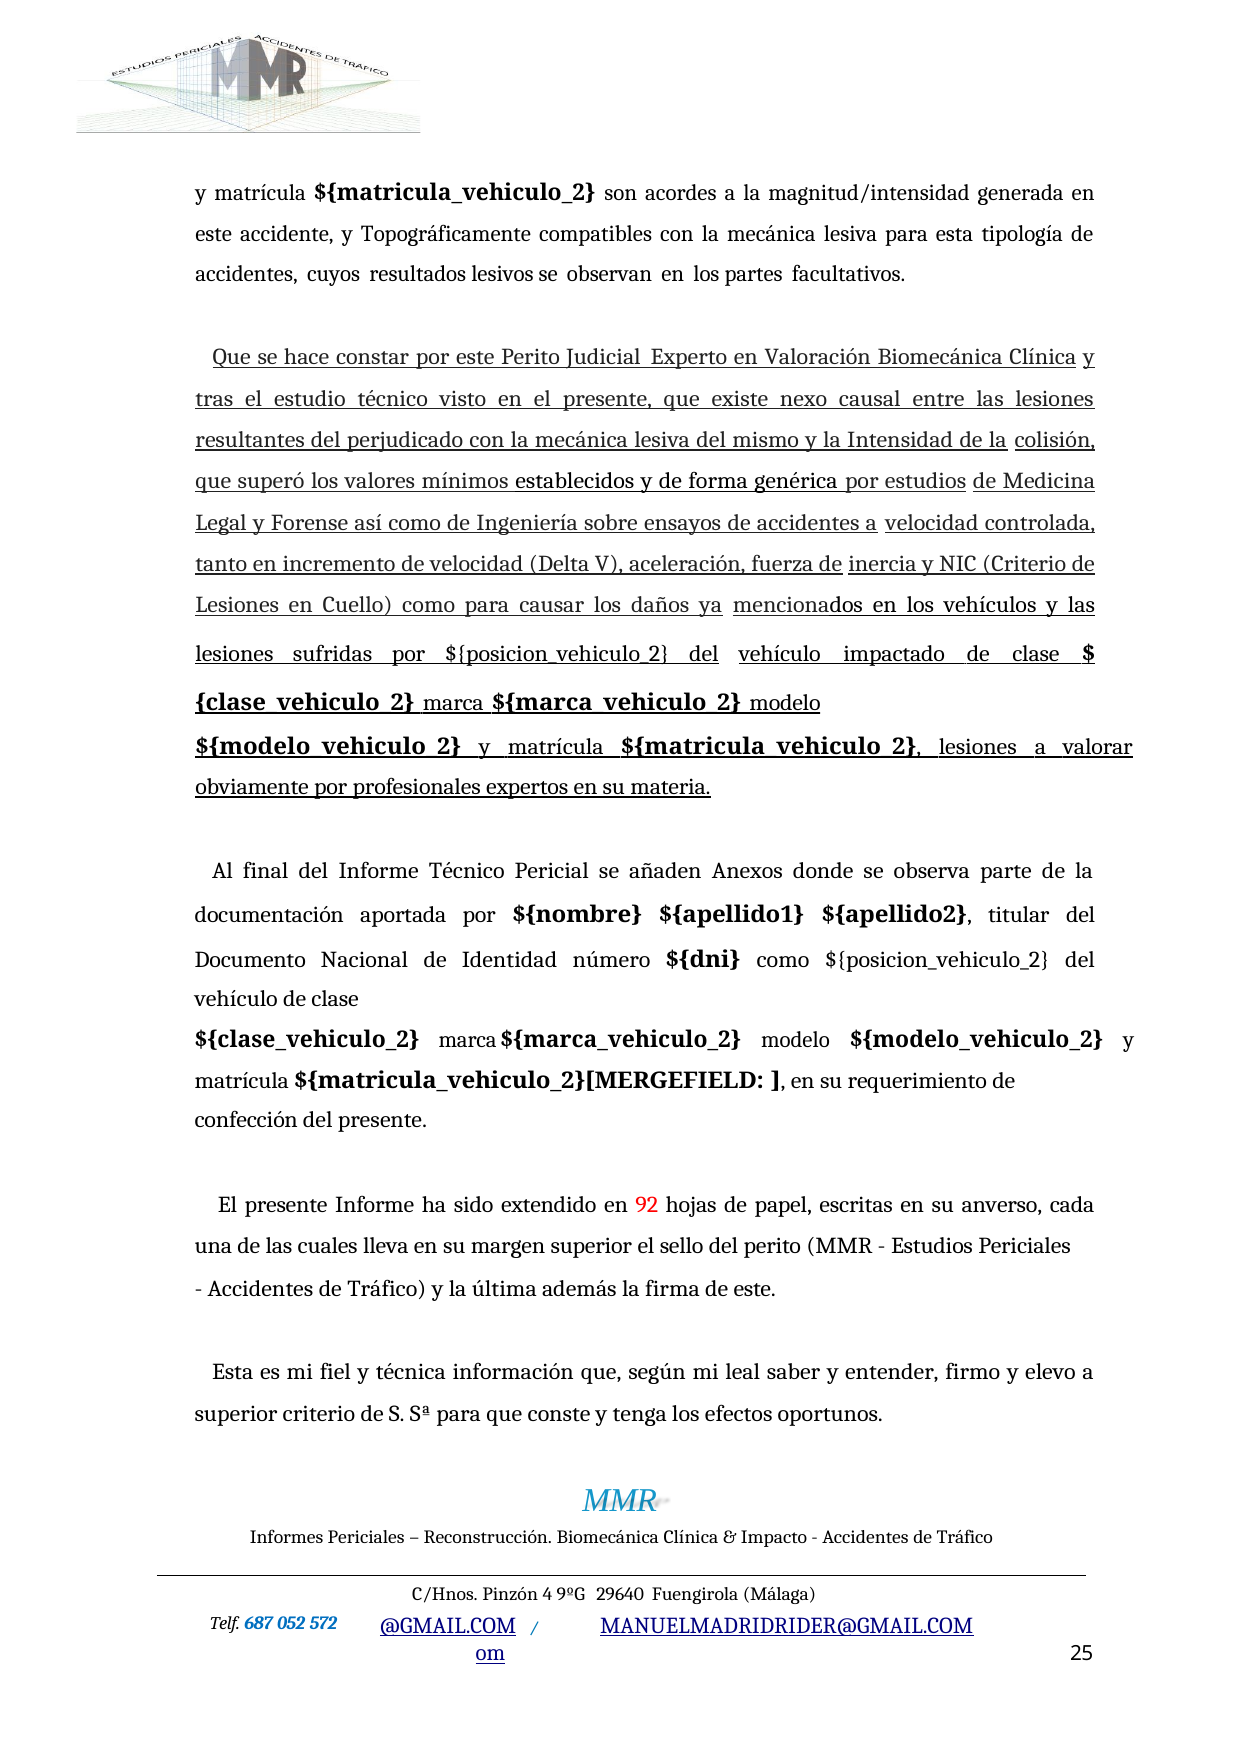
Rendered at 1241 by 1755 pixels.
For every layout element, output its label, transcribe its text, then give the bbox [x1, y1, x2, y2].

text resultantes del perjudicado con la mecánica lesiva del mismo y la Intensidad de la colisión, que superó los valores mínimos establecidos y de forma genérica por estudios de Medicina Legal y Forense así como de Ingeniería sobre ensayos de accidentes a velocidad controlada, tanto en incremento de velocidad (Delta V), aceleración, fuerza de inercia y NIC (Criterio de Lesiones en Cuello) como para causar los daños ya mencionados en los vehículos y las lesiones sufridas por ${posicion_vehiculo_2} del vehículo impactado de clase ${clase_vehiculo_2} marca ${marca_vehiculo_2} modelo [195, 409, 1095, 717]
text ${clase_vehiculo_2} marca ${marca_vehiculo_2} modelo ${modelo_vehiculo_2} y [194, 1024, 1152, 1053]
text - Accidentes de Tráfico) y la última además la firma de este. [194, 1275, 1152, 1302]
text y matrícula ${matricula_vehiculo_2} son acordes a la magnitud/intensidad generada en este accidente, y Topográficamente compatibles con la mecánica lesiva para esta tipología de accidentes, cuyos resultados lesivos se observan en los partes facultativos. [195, 176, 1095, 287]
text El presente Informe ha sido extendido en 92 hojas de papel, escritas en su anverso, cada una de las cuales lleva en su margen superior el sello del perito (MMR - Estudios Periciales [194, 1192, 1094, 1259]
text ${modelo_vehiculo_2} y matrícula ${matricula_vehiculo_2}, lesiones a valorar [195, 734, 1152, 759]
text obviamente por profesionales expertos en su materia. [195, 774, 1152, 800]
text matrícula ${matricula_vehiculo_2}[MERGEFIELD: ], en su requerimiento de confección del presente. [194, 1064, 1095, 1134]
text Al final del Informe Técnico Pericial se añaden Anexos donde se observa parte de la documentación aportada por ${nombre} ${apellido1} ${apellido2}, titular del Documento Nacional de Identidad número ${dni} como ${posicion_vehiculo_2} del vehículo de clase [194, 857, 1095, 1012]
text Que se hace constar por este Perito Judicial Experto en Valoración Biomecánica Clínica y tras el estudio técnico visto en el presente, que existe nexo causal entre las lesiones [195, 344, 1095, 408]
text Esta es mi fiel y técnica información que, según mi leal saber y entender, firmo y elevo a superior criterio de S. Sª para que conste y tenga los efectos oportunos. [194, 1359, 1094, 1427]
